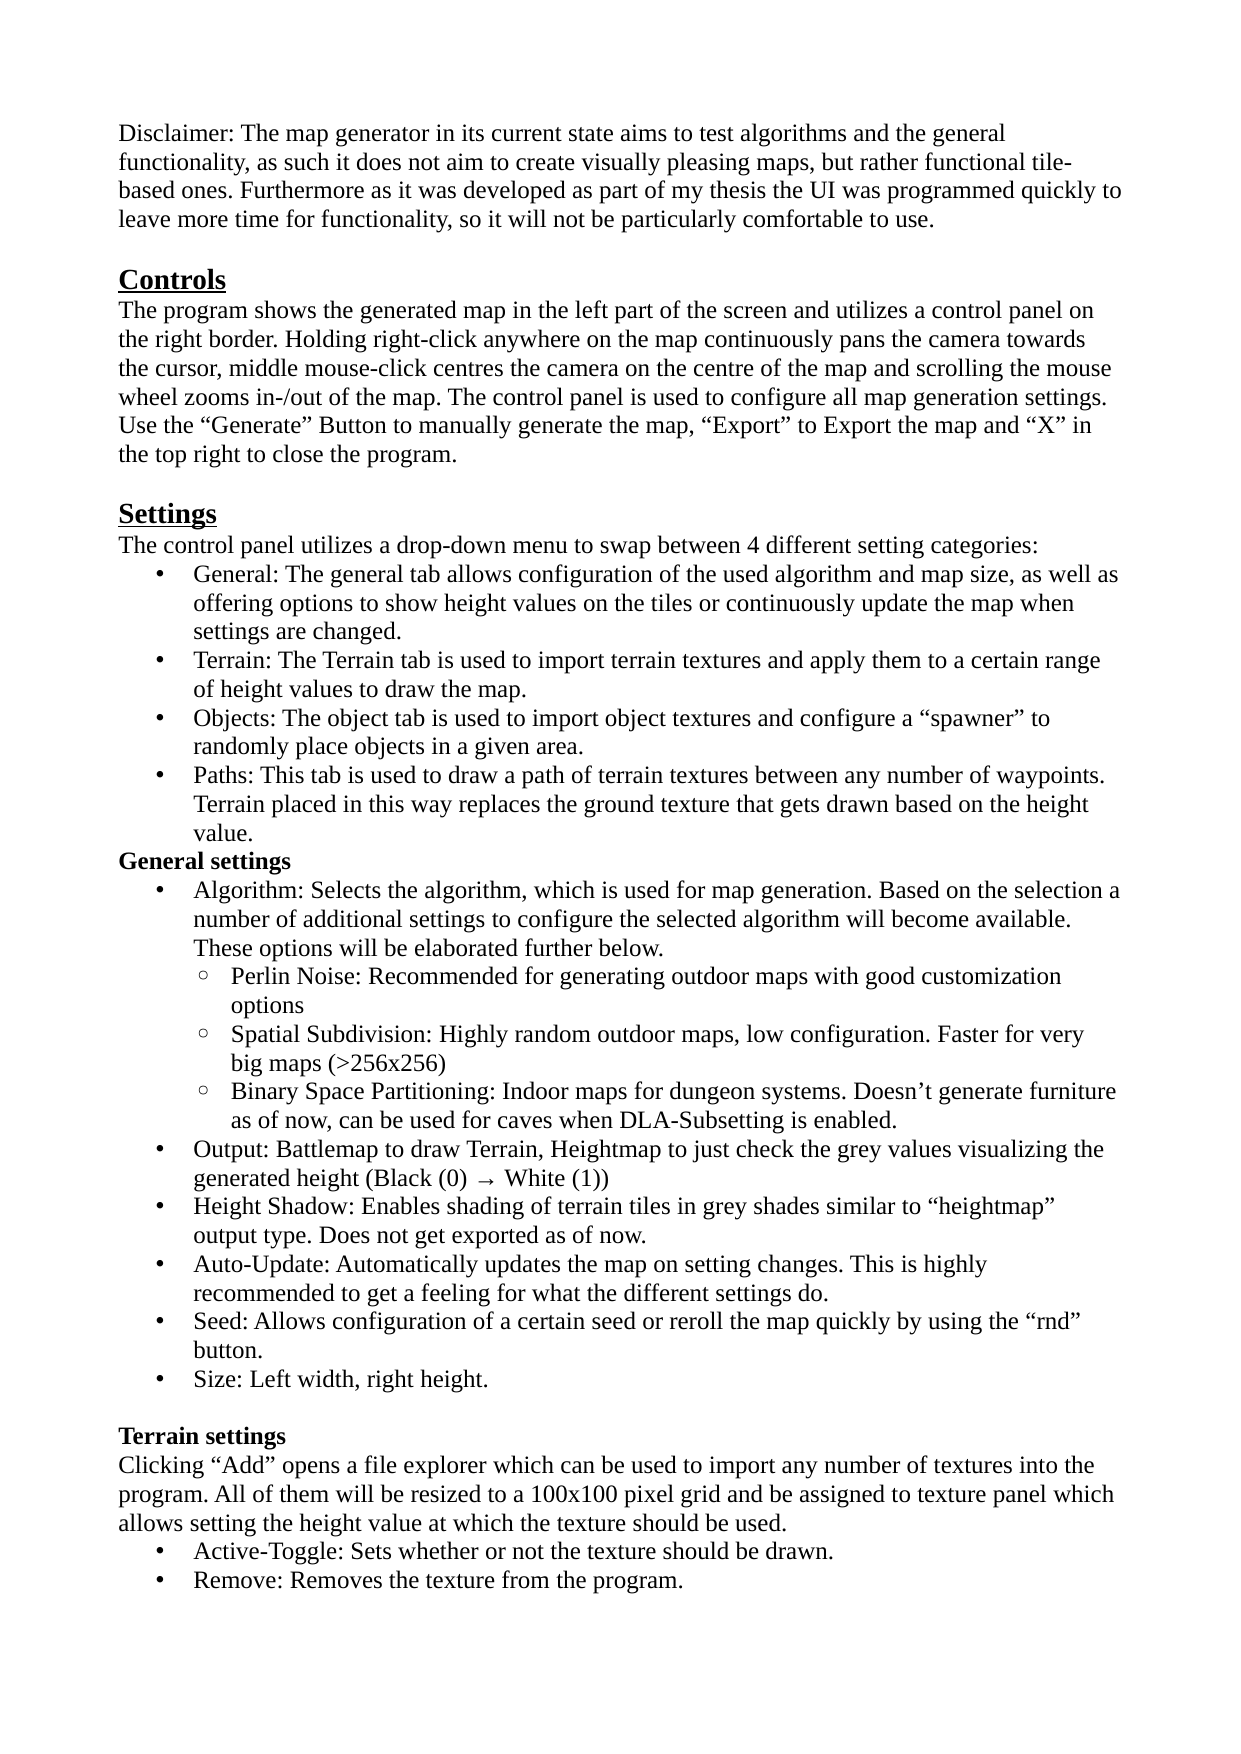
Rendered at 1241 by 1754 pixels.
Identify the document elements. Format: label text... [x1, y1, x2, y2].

list Size: Left width, right height. [156, 1364, 1122, 1393]
list Algorithm: Selects the algorithm, which is used for map generation. Based on the selection a number of additional settings to configure the selected algorithm will become available. These options will be elaborated further below. [156, 875, 1122, 961]
list Spatial Subdivision: Highly random outdoor maps, low configuration. Faster for very big maps (>256x256) [193, 1019, 1122, 1076]
text Terrain settings [118, 1421, 1122, 1450]
list Paths: This tab is used to draw a path of terrain textures between any number of waypoints. Terrain placed in this way replaces the ground texture that gets drawn based on the height value. [156, 760, 1122, 846]
text General settings [118, 846, 1122, 875]
list General: The general tab allows configuration of the used algorithm and map size, as well as offering options to show height values on the tiles or continuously update the map when settings are changed. [156, 559, 1122, 645]
list Binary Space Partitioning: Indoor maps for dungeon systems. Doesn’t generate furniture as of now, can be used for caves when DLA-Subsetting is enabled. [193, 1076, 1122, 1134]
text Controls [118, 262, 1122, 295]
text The program shows the generated map in the left part of the screen and utilizes a control panel on the right border. Holding right-click anywhere on the map continuously pans the camera towards the cursor, middle mouse-click centres the camera on the centre of the map and scrolling the mouse wheel zooms in-/out of the map. The control panel is used to configure all map generation settings. [118, 295, 1122, 410]
list Perlin Noise: Recommended for generating outdoor maps with good customization options [193, 961, 1122, 1019]
text Settings [118, 497, 1122, 530]
list Terrain: The Terrain tab is used to import terrain textures and apply them to a certain range of height values to draw the map. [156, 645, 1122, 703]
text Use the “Generate” Button to manually generate the map, “Export” to Export the map and “X” in the top right to close the program. [118, 410, 1122, 468]
list Active-Toggle: Sets whether or not the texture should be drawn. [156, 1536, 1122, 1565]
list Height Shadow: Enables shading of terrain tiles in grey shades similar to “heightmap” output type. Does not get exported as of now. [156, 1191, 1122, 1249]
list Objects: The object tab is used to import object textures and configure a “spawner” to randomly place objects in a given area. [156, 703, 1122, 760]
list Output: Battlemap to draw Terrain, Heightmap to just check the grey values visualizing the generated height (Black (0) → White (1)) [156, 1134, 1122, 1191]
list Auto-Update: Automatically updates the map on setting changes. This is highly recommended to get a feeling for what the different settings do. [156, 1249, 1122, 1306]
list Seed: Allows configuration of a certain seed or reroll the map quickly by using the “rnd” button. [156, 1306, 1122, 1364]
list Remove: Removes the texture from the program. [156, 1565, 1122, 1594]
text Clicking “Add” opens a file explorer which can be used to import any number of textures into the program. All of them will be resized to a 100x100 pixel grid and be assigned to texture panel which allows setting the height value at which the texture should be used. [118, 1450, 1122, 1536]
text The control panel utilizes a drop-down menu to swap between 4 different setting categories: [118, 530, 1122, 559]
text Disclaimer: The map generator in its current state aims to test algorithms and the general functionality, as such it does not aim to create visually pleasing maps, but rather functional tile-based ones. Furthermore as it was developed as part of my thesis the UI was programmed quickly to leave more time for functionality, so it will not be particularly comfortable to use. [118, 118, 1122, 233]
